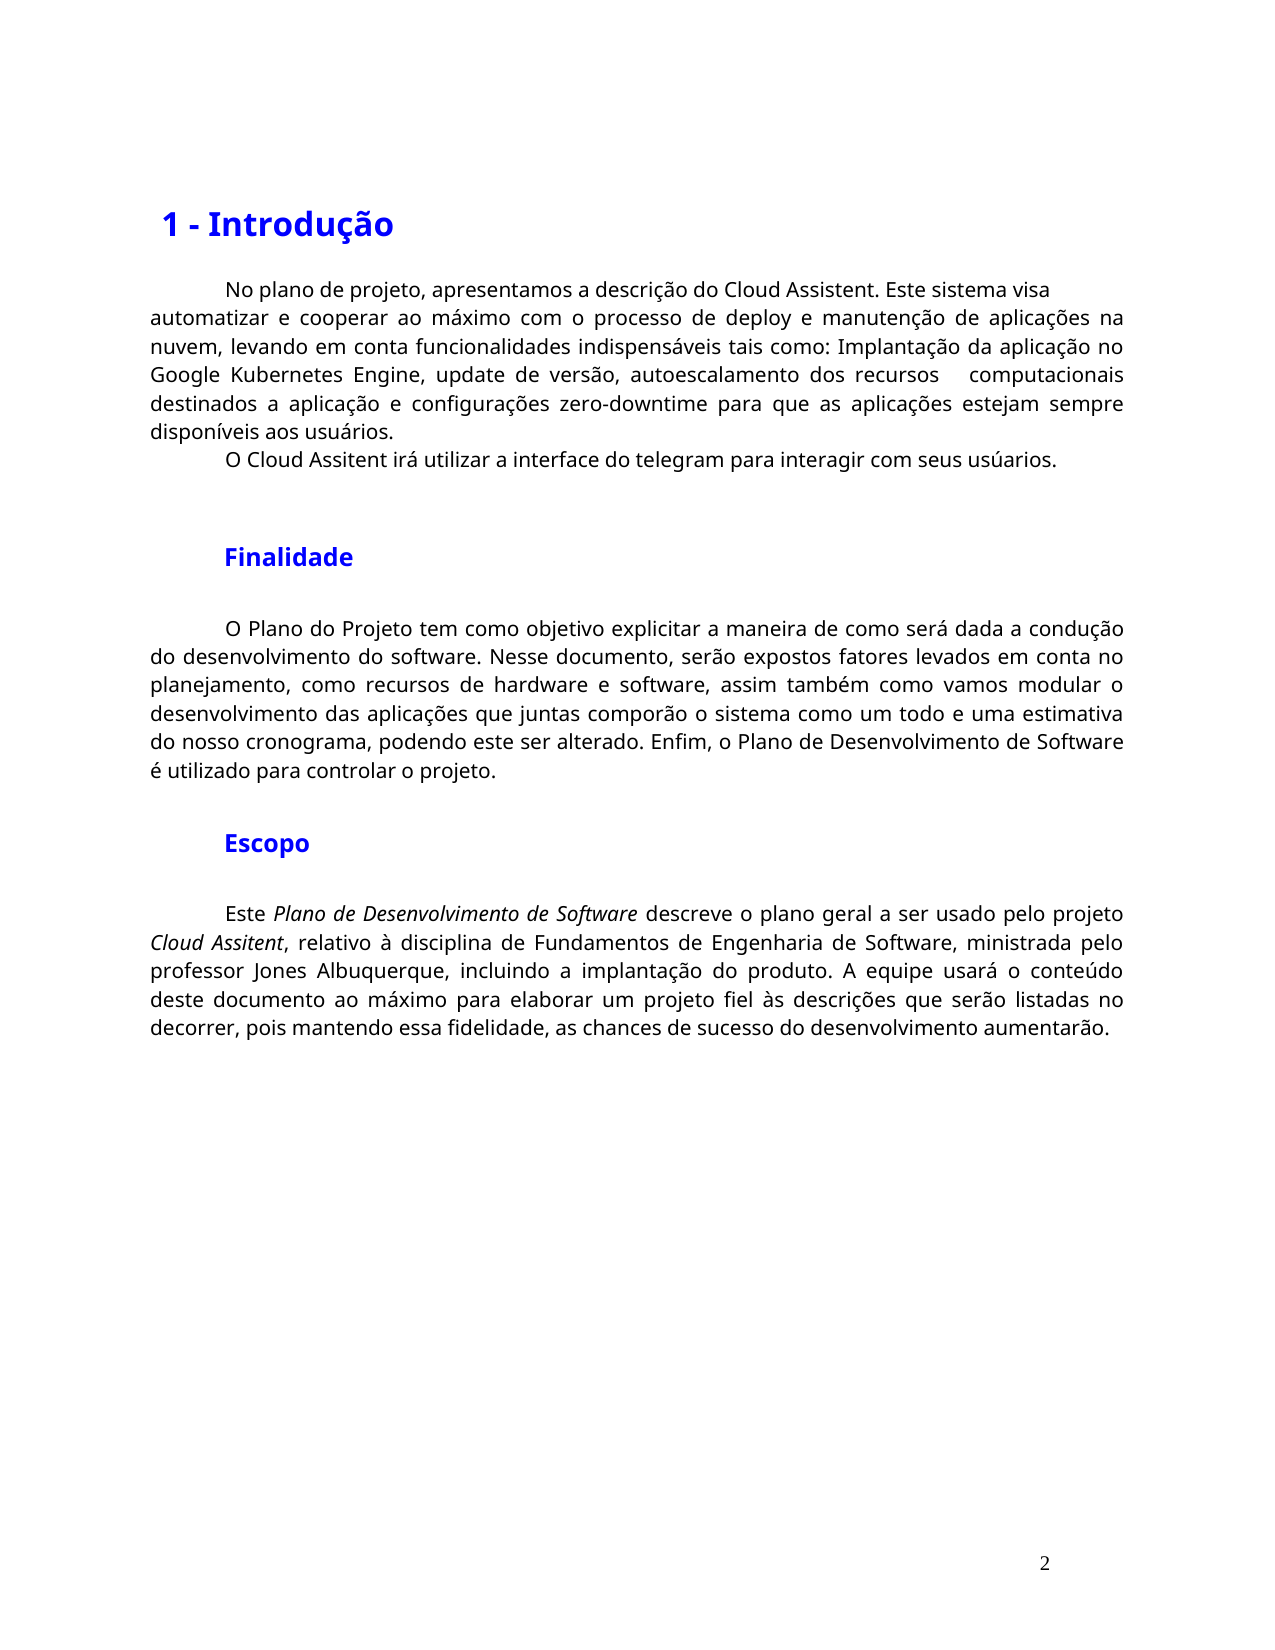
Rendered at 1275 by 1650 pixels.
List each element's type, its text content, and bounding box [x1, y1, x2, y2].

text Este Plano de Desenvolvimento de Software descreve o plano geral a ser usado pelo projeto Cloud Assitent, relativo à disciplina de Fundamentos de Engenharia de Software, ministrada pelo professor Jones Albuquerque, incluindo a implantação do produto. A equipe usará o conteúdo deste documento ao máximo para elaborar um projeto fiel às descrições que serão listadas no decorrer, pois mantendo essa fidelidade, as chances de sucesso do desenvolvimento aumentarão. [150, 899, 1125, 1042]
text O Plano do Projeto tem como objetivo explicitar a maneira de como será dada a condução do desenvolvimento do software. Nesse documento, serão expostos fatores levados em conta no planejamento, como recursos de hardware e software, assim também como vamos modular o desenvolvimento das aplicações que juntas comporão o sistema como um todo e uma estimativa do nosso cronograma, podendo este ser alterado. Enfim, o Plano de Desenvolvimento de Software é utilizado para controlar o projeto. [150, 614, 1125, 784]
subtitle 1 - Introdução [161, 201, 1125, 246]
text automatizar e cooperar ao máximo com o processo de deploy e manutenção de aplicações na nuvem, levando em conta funcionalidades indispensáveis tais como: Implantação da aplicação no Google Kubernetes Engine, update de versão, autoescalamento dos recursos computacionais destinados a aplicação e configurações zero-downtime para que as aplicações estejam sempre disponíveis aos usuários. [150, 303, 1125, 446]
text No plano de projeto, apresentamos a descrição do Cloud Assistent. Este sistema visa [150, 275, 1125, 303]
text O Cloud Assitent irá utilizar a interface do telegram para interagir com seus usúarios. [150, 446, 1125, 474]
subtitle Escopo [224, 825, 1125, 859]
subtitle Finalidade [224, 539, 1125, 573]
